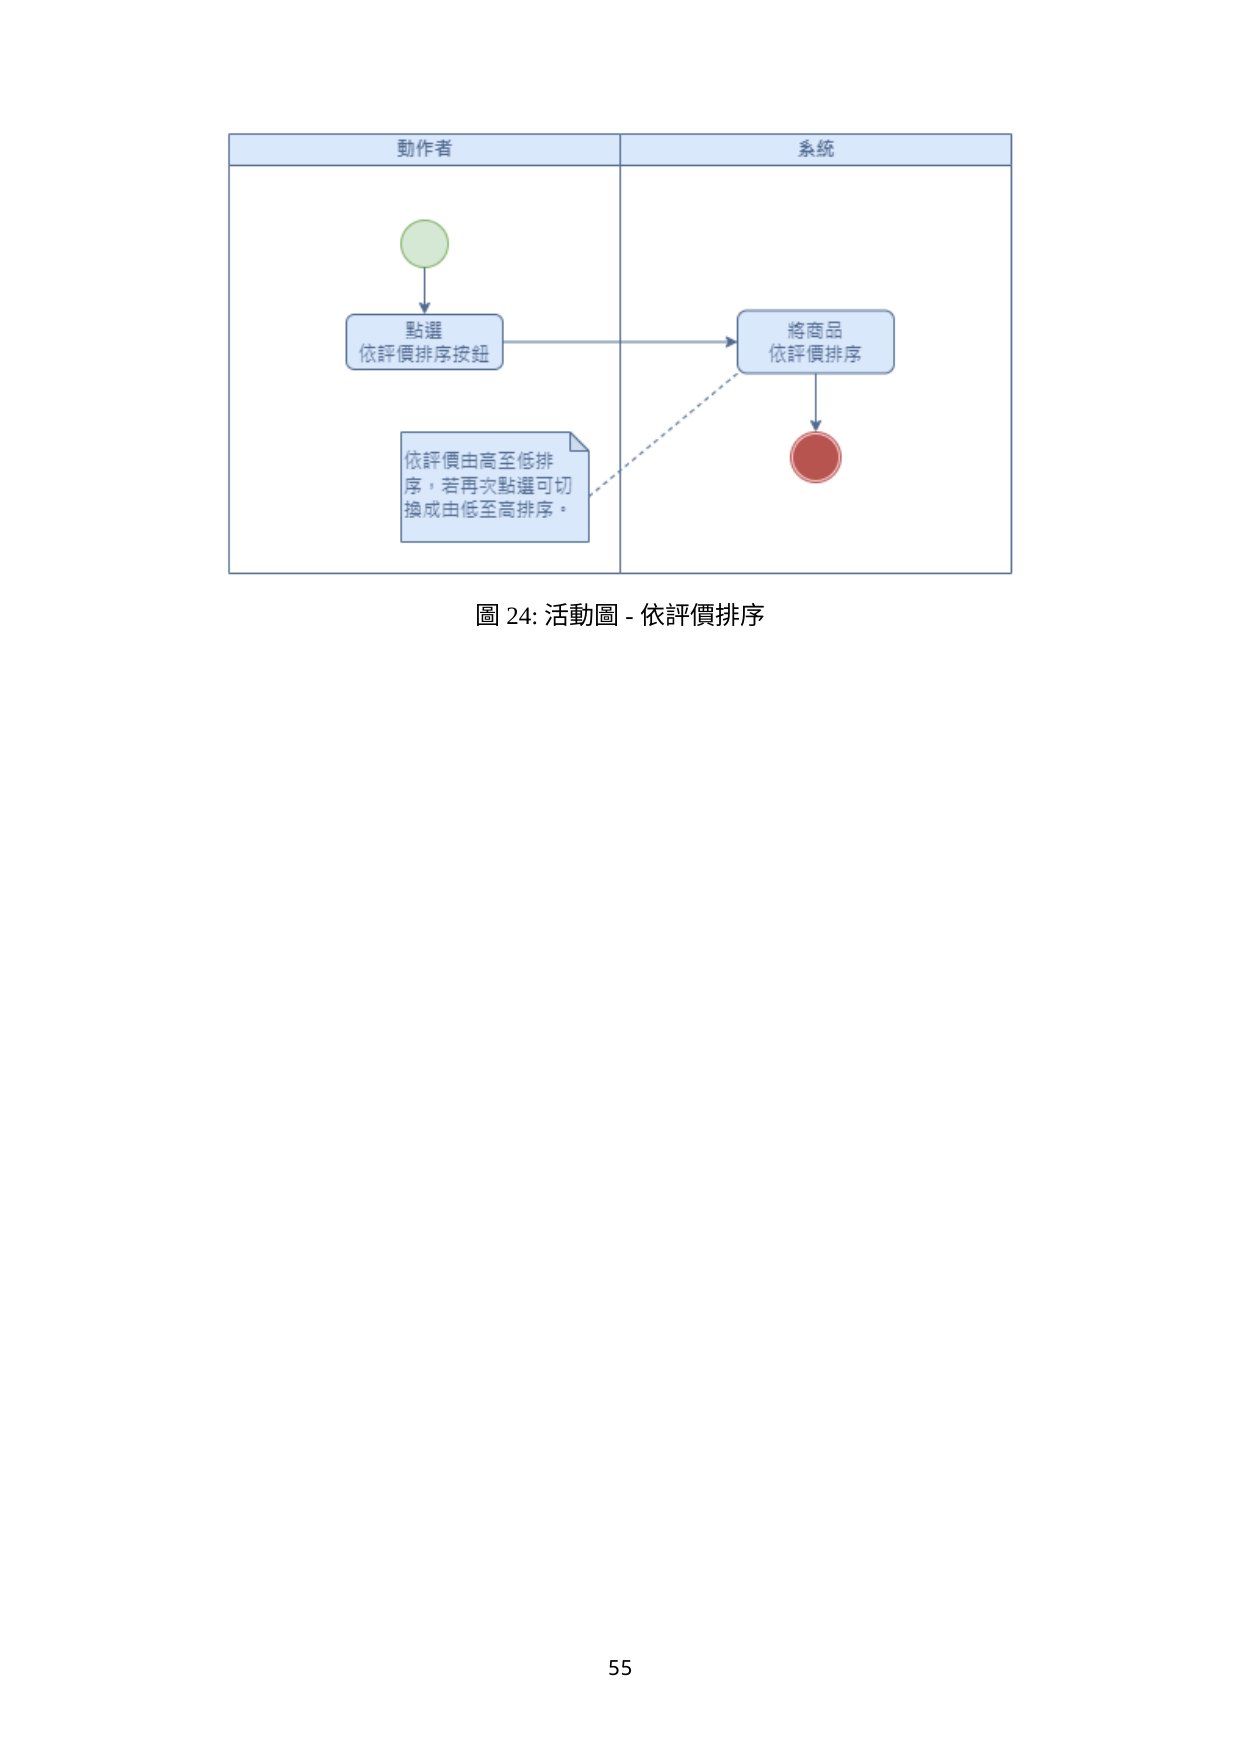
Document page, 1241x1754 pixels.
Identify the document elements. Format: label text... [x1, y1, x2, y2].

picture [216, 121, 1024, 587]
text 圖 24: 活動圖 - 依評價排序 [216, 587, 1024, 632]
